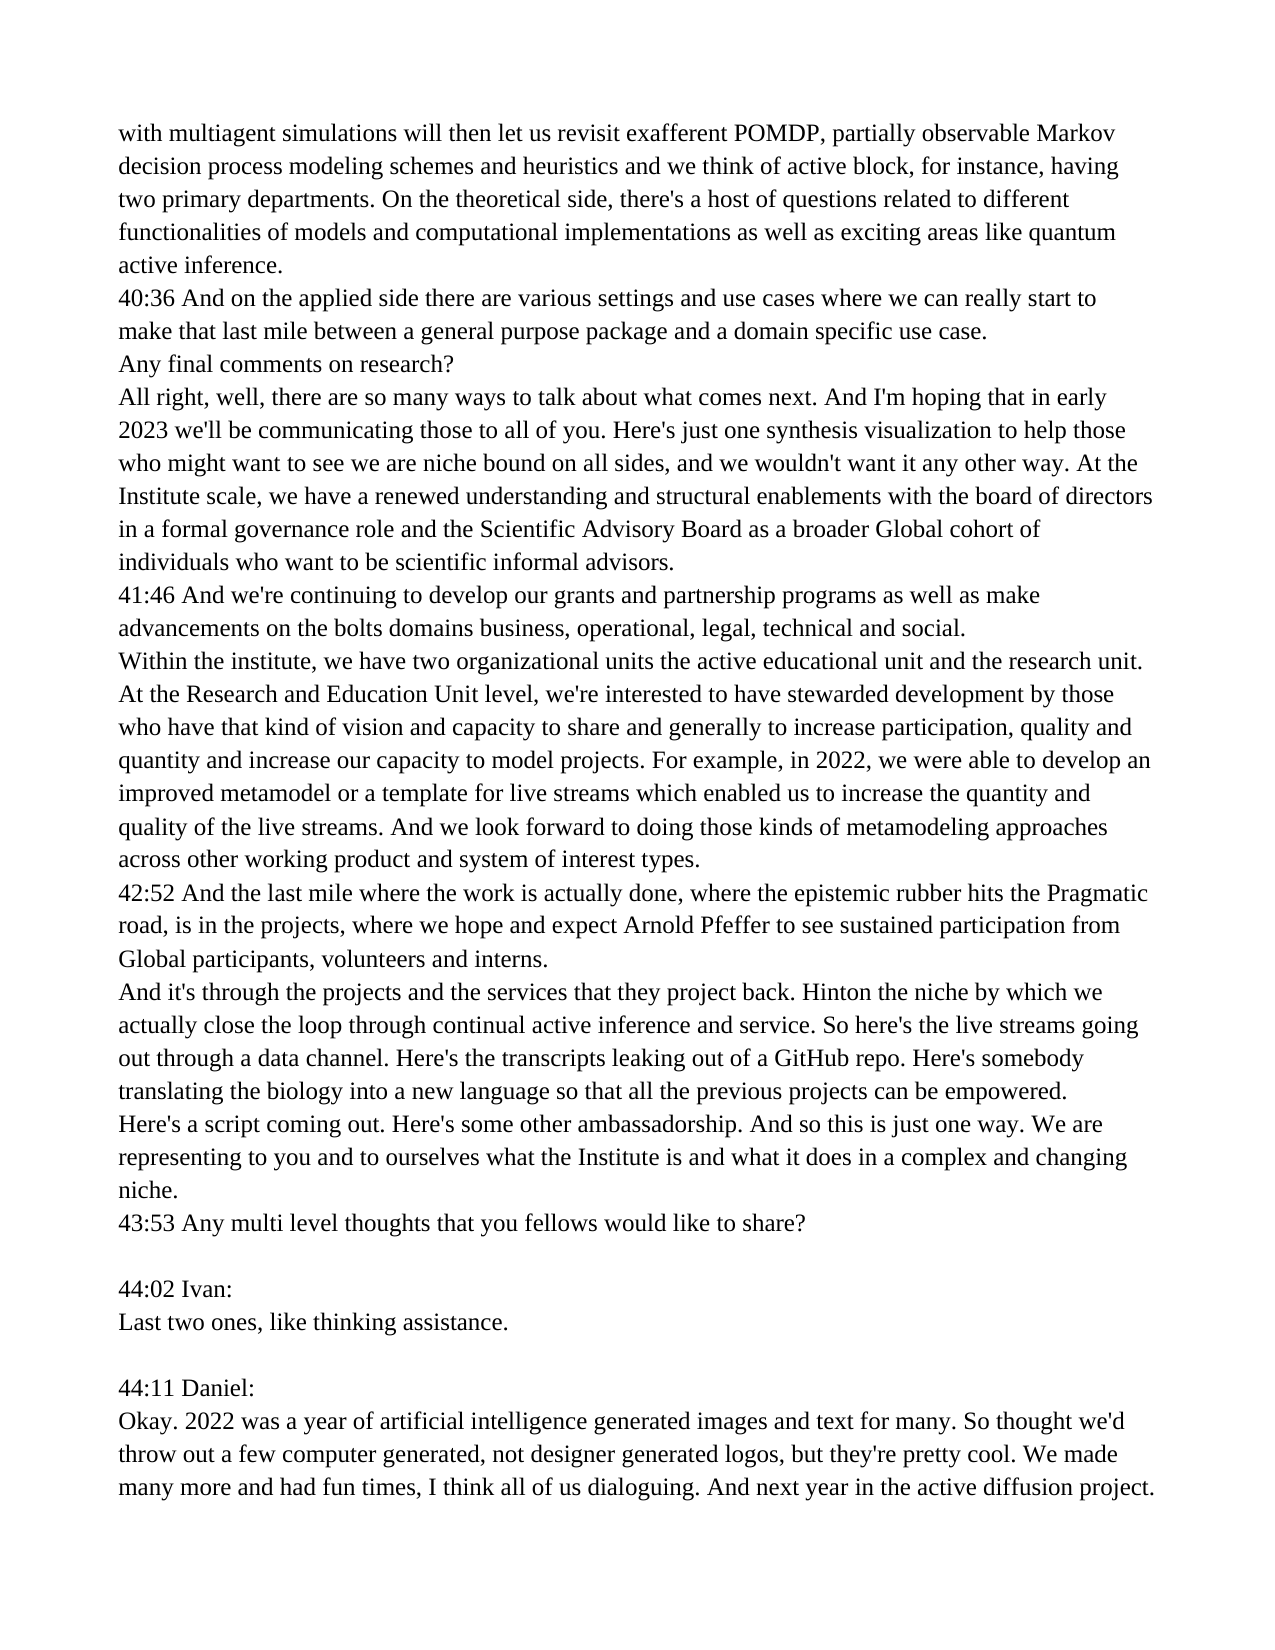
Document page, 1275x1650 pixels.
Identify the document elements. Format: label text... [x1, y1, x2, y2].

text 40:36 And on the applied side there are various settings and use cases where we can really start to make that last mile between a general purpose package and a domain specific use case. [118, 283, 1157, 345]
text 44:11 Daniel: [118, 1373, 1157, 1402]
text And it's through the projects and the services that they project back. Hinton the niche by which we actually close the loop through continual active inference and service. So here's the live streams going out through a data channel. Here's the transcripts leaking out of a GitHub repo. Here's somebody translating the biology into a new language so that all the previous projects can be empowered. [118, 977, 1157, 1104]
text All right, well, there are so many ways to talk about what comes next. And I'm hoping that in early 2023 we'll be communicating those to all of you. Here's just one synthesis visualization to help those who might want to see we are niche bound on all sides, and we wouldn't want it any other way. At the Institute scale, we have a renewed understanding and structural enablements with the board of directors in a formal governance role and the Scientific Advisory Board as a broader Global cohort of individuals who want to be scientific informal advisors. [118, 382, 1157, 576]
text 44:02 Ivan: [118, 1274, 1157, 1303]
text Here's a script coming out. Here's some other ambassadorship. And so this is just one way. We are representing to you and to ourselves what the Institute is and what it does in a complex and changing niche. [118, 1109, 1157, 1203]
text 43:53 Any multi level thoughts that you fellows would like to share? [118, 1208, 1157, 1237]
text Any final comments on research? [118, 349, 1157, 378]
text Last two ones, like thinking assistance. [118, 1307, 1157, 1336]
text 41:46 And we're continuing to develop our grants and partnership programs as well as make advancements on the bolts domains business, operational, legal, technical and social. [118, 580, 1157, 642]
text 42:52 And the last mile where the work is actually done, where the epistemic rubber hits the Pragmatic road, is in the projects, where we hope and expect Arnold Pfeffer to see sustained participation from Global participants, volunteers and interns. [118, 878, 1157, 972]
text Okay. 2022 was a year of artificial intelligence generated images and text for many. So thought we'd throw out a few computer generated, not designer generated logos, but they're pretty cool. We made many more and had fun times, I think all of us dialoguing. And next year in the active diffusion project. [118, 1406, 1157, 1501]
text with multiagent simulations will then let us revisit exafferent POMDP, partially observable Markov decision process modeling schemes and heuristics and we think of active block, for instance, having two primary departments. On the theoretical side, there's a host of questions related to different functionalities of models and computational implementations as well as exciting areas like quantum active inference. [118, 118, 1157, 279]
text Within the institute, we have two organizational units the active educational unit and the research unit. At the Research and Education Unit level, we're interested to have stewarded development by those who have that kind of vision and capacity to share and generally to increase participation, quality and quantity and increase our capacity to model projects. For example, in 2022, we were able to develop an improved metamodel or a template for live streams which enabled us to increase the quantity and quality of the live streams. And we look forward to doing those kinds of metamodeling approaches across other working product and system of interest types. [118, 646, 1157, 873]
